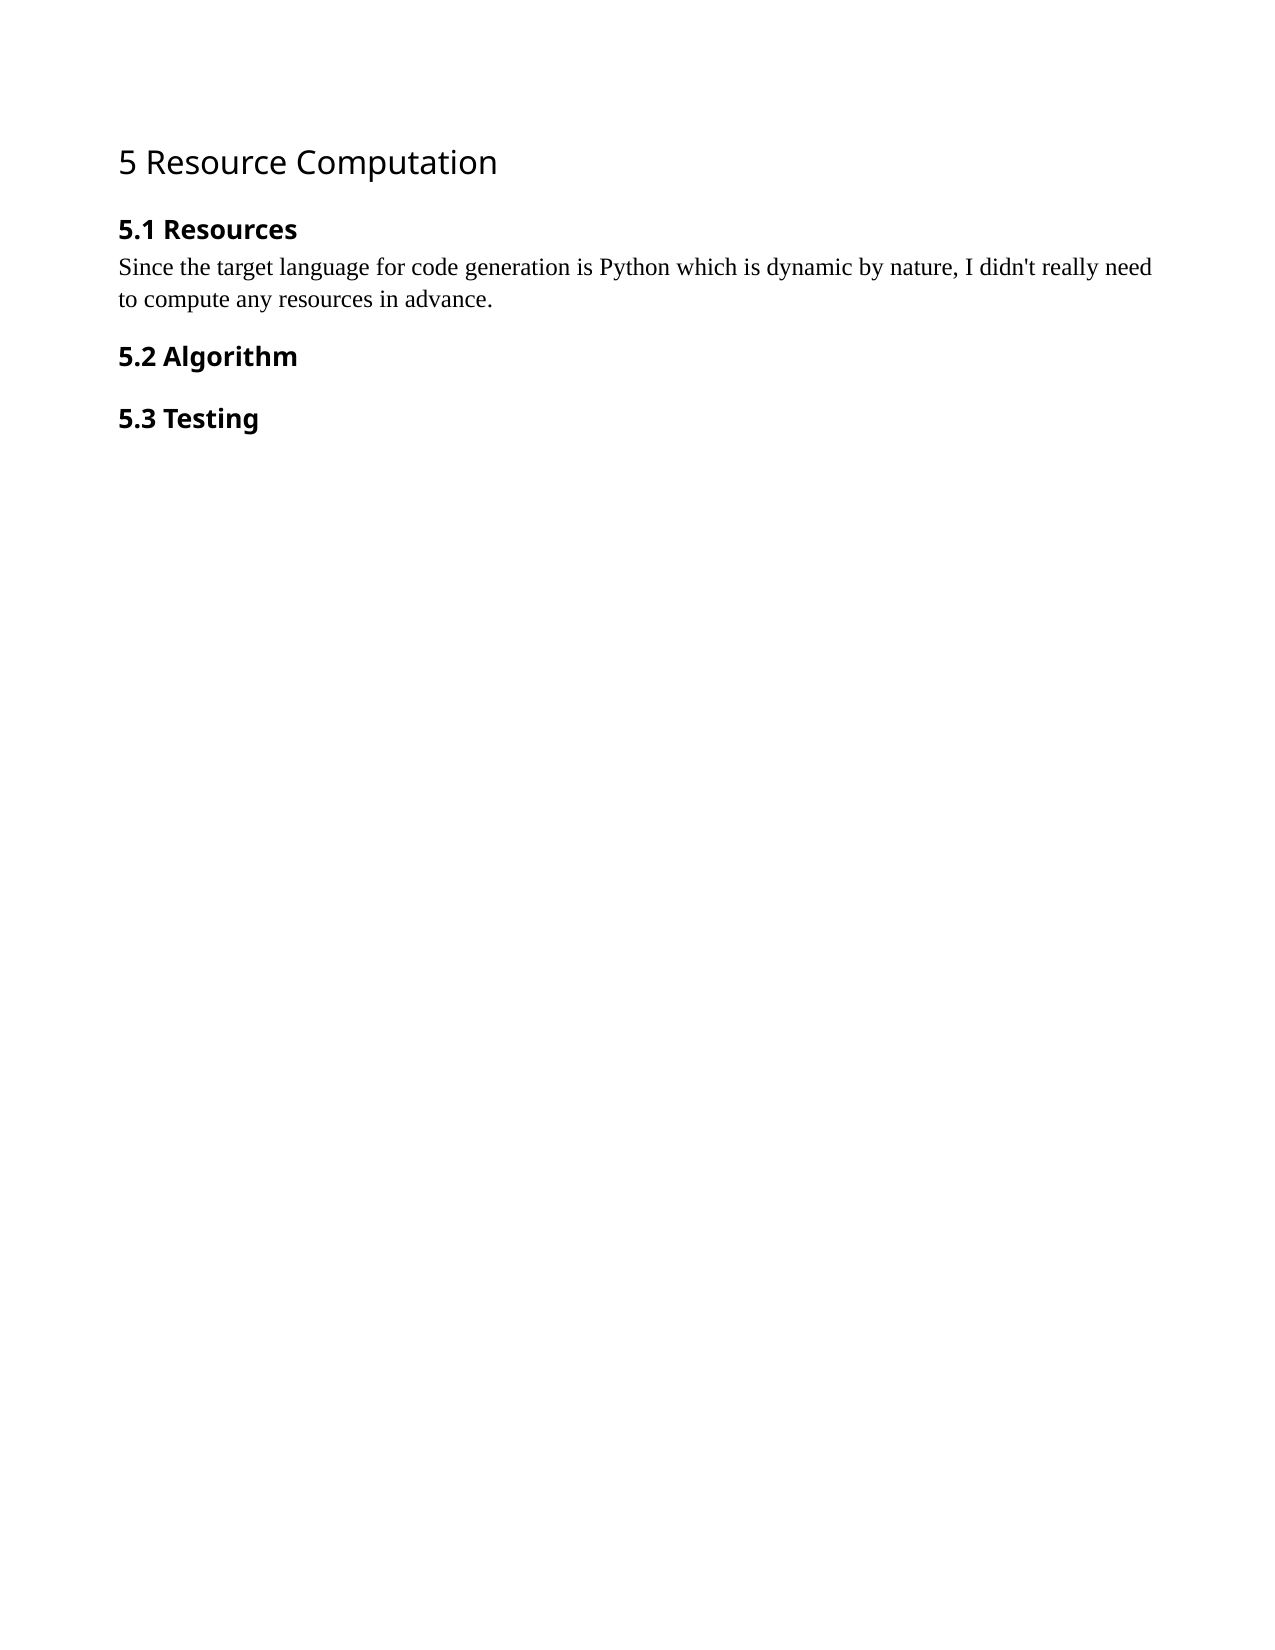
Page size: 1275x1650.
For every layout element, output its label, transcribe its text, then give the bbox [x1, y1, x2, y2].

text Since the target language for code generation is Python which is dynamic by nature, I didn't really need to compute any resources in advance. [118, 252, 1157, 313]
subtitle 5.2 Algorithm [118, 338, 1157, 374]
subtitle 5.3 Testing [118, 400, 1157, 436]
subtitle 5 Resource Computation [118, 139, 1157, 184]
subtitle 5.1 Resources [118, 211, 1157, 247]
